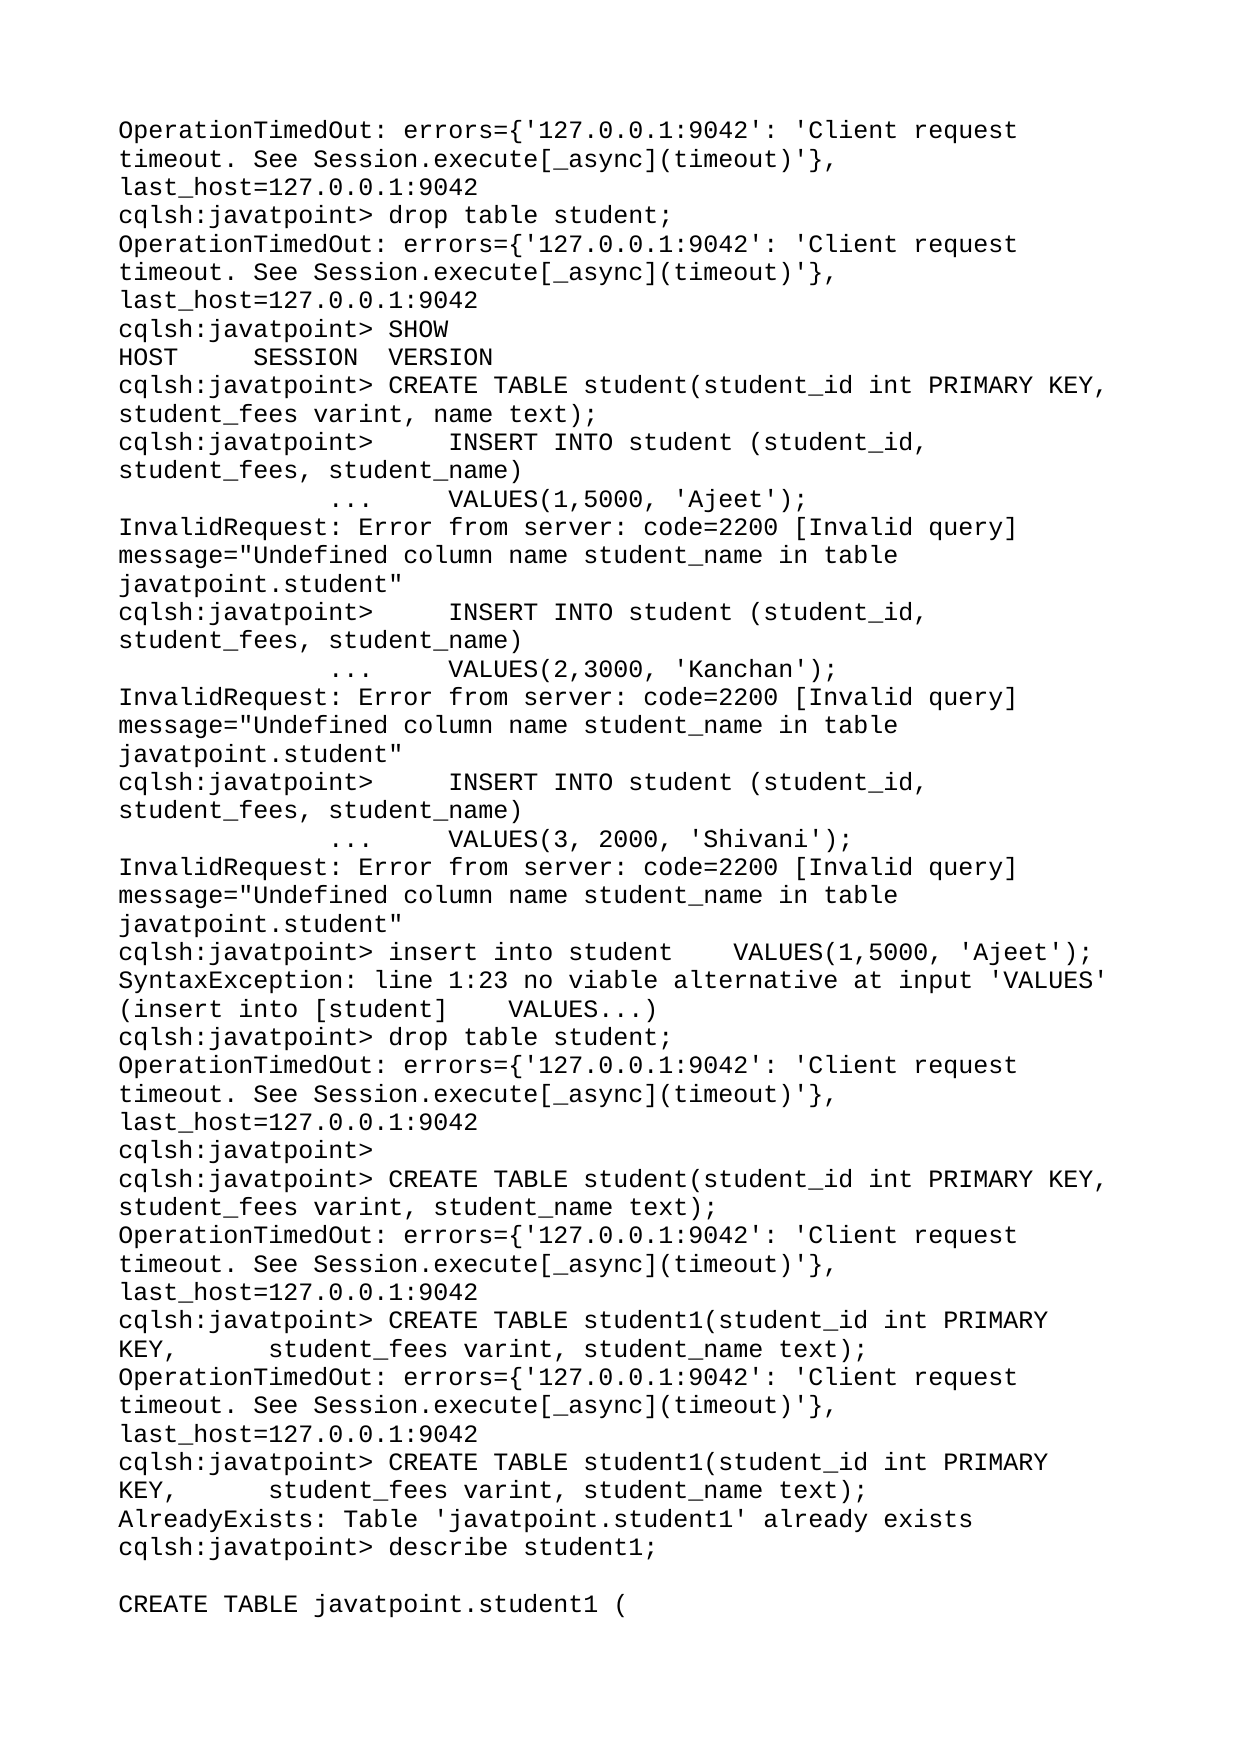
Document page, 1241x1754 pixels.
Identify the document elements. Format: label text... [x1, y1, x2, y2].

text cqlsh:javatpoint> CREATE TABLE student1(student_id int PRIMARY KEY, student_fees varint, student_name text); [118, 1308, 1122, 1365]
text SyntaxException: line 1:23 no viable alternative at input 'VALUES' (insert into [student] VALUES...) [118, 968, 1122, 1025]
text OperationTimedOut: errors={'127.0.0.1:9042': 'Client request timeout. See Session.execute[_async](timeout)'}, last_host=127.0.0.1:9042 [118, 1223, 1122, 1308]
text cqlsh:javatpoint> drop table student; [118, 1025, 1122, 1053]
text InvalidRequest: Error from server: code=2200 [Invalid query] message="Undefined column name student_name in table javatpoint.student" [118, 685, 1122, 770]
text cqlsh:javatpoint> CREATE TABLE student(student_id int PRIMARY KEY, student_fees varint, name text); [118, 373, 1122, 430]
text OperationTimedOut: errors={'127.0.0.1:9042': 'Client request timeout. See Session.execute[_async](timeout)'}, last_host=127.0.0.1:9042 [118, 231, 1122, 316]
text cqlsh:javatpoint> INSERT INTO student (student_id, student_fees, student_name) [118, 770, 1122, 826]
text cqlsh:javatpoint> SHOW [118, 316, 1122, 345]
text ... VALUES(1,5000, 'Ajeet'); [118, 486, 1122, 515]
text InvalidRequest: Error from server: code=2200 [Invalid query] message="Undefined column name student_name in table javatpoint.student" [118, 855, 1122, 940]
text cqlsh:javatpoint> insert into student VALUES(1,5000, 'Ajeet'); [118, 940, 1122, 968]
text AlreadyExists: Table 'javatpoint.student1' already exists [118, 1506, 1122, 1535]
text InvalidRequest: Error from server: code=2200 [Invalid query] message="Undefined column name student_name in table javatpoint.student" [118, 515, 1122, 600]
text ... VALUES(3, 2000, 'Shivani'); [118, 826, 1122, 855]
text cqlsh:javatpoint> describe student1; [118, 1535, 1122, 1563]
text HOST SESSION VERSION [118, 345, 1122, 373]
text OperationTimedOut: errors={'127.0.0.1:9042': 'Client request timeout. See Session.execute[_async](timeout)'}, last_host=127.0.0.1:9042 [118, 1365, 1122, 1450]
text cqlsh:javatpoint> INSERT INTO student (student_id, student_fees, student_name) [118, 600, 1122, 656]
text cqlsh:javatpoint> INSERT INTO student (student_id, student_fees, student_name) [118, 430, 1122, 486]
text cqlsh:javatpoint> CREATE TABLE student(student_id int PRIMARY KEY, student_fees varint, student_name text); [118, 1166, 1122, 1223]
text ... VALUES(2,3000, 'Kanchan'); [118, 656, 1122, 685]
text OperationTimedOut: errors={'127.0.0.1:9042': 'Client request timeout. See Session.execute[_async](timeout)'}, last_host=127.0.0.1:9042 [118, 118, 1122, 203]
text CREATE TABLE javatpoint.student1 ( [118, 1591, 1122, 1620]
text OperationTimedOut: errors={'127.0.0.1:9042': 'Client request timeout. See Session.execute[_async](timeout)'}, last_host=127.0.0.1:9042 [118, 1053, 1122, 1138]
text cqlsh:javatpoint> drop table student; [118, 203, 1122, 231]
text cqlsh:javatpoint> CREATE TABLE student1(student_id int PRIMARY KEY, student_fees varint, student_name text); [118, 1450, 1122, 1506]
text cqlsh:javatpoint> [118, 1138, 1122, 1166]
